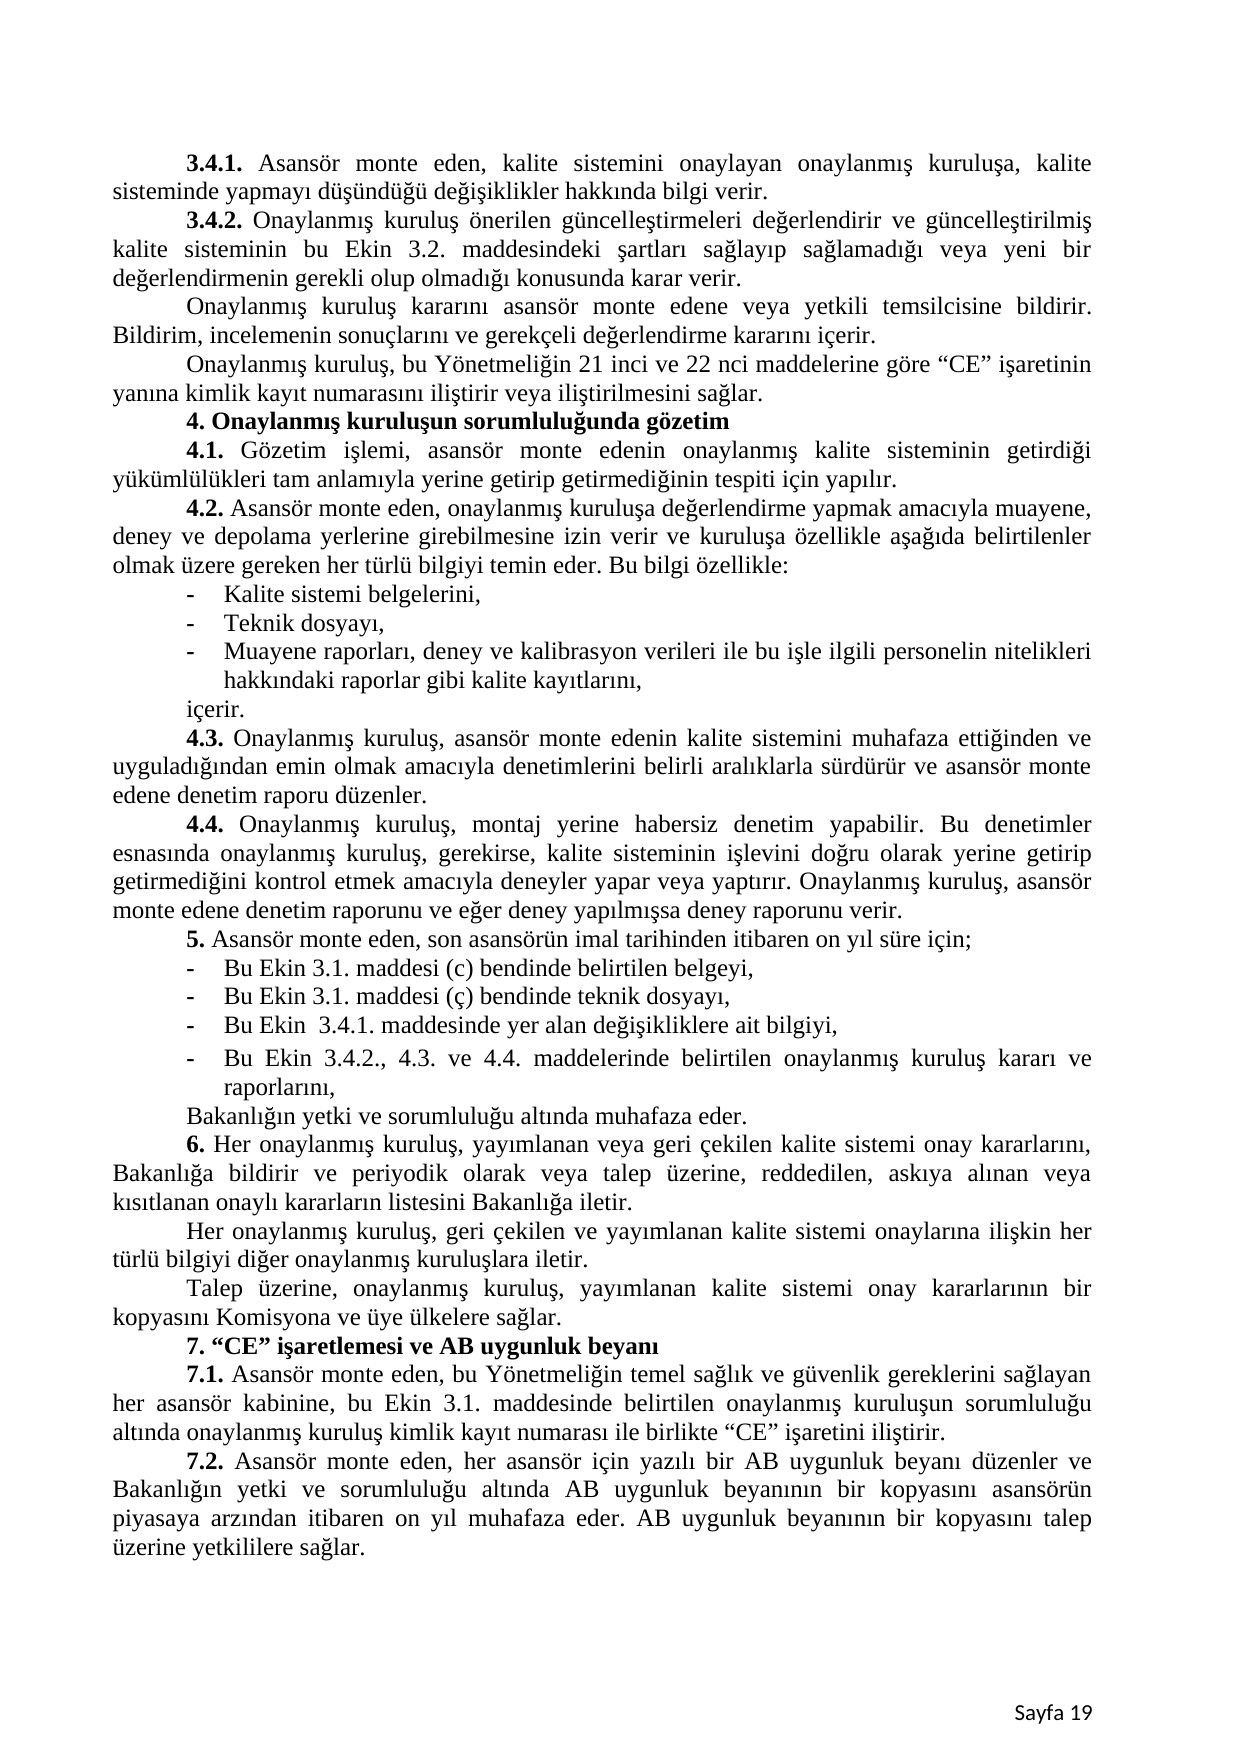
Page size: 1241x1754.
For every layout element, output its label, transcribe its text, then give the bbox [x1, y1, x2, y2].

text 4. Onaylanmış kuruluşun sorumluluğunda gözetim [112, 406, 1092, 435]
text 3.4.2. Onaylanmış kuruluş önerilen güncelleştirmeleri değerlendirir ve güncelleştirilmiş kalite sisteminin bu Ekin 3.2. maddesindeki şartları sağlayıp sağlamadığı veya yeni bir değerlendirmenin gerekli olup olmadığı konusunda karar verir. [112, 205, 1092, 291]
text 7. “CE” işaretlemesi ve AB uygunluk beyanı [112, 1331, 1092, 1359]
list Bu Ekin 3.1. maddesi (ç) bendinde teknik dosyayı, [186, 981, 1092, 1010]
list Bu Ekin 3.4.1. maddesinde yer alan değişikliklere ait bilgiyi, [186, 1010, 1092, 1039]
text 4.4. Onaylanmış kuruluş, montaj yerine habersiz denetim yapabilir. Bu denetimler esnasında onaylanmış kuruluş, gerekirse, kalite sisteminin işlevini doğru olarak yerine getirip getirmediğini kontrol etmek amacıyla deneyler yapar veya yaptırır. Onaylanmış kuruluş, asansör monte edene denetim raporunu ve eğer deney yapılmışsa deney raporunu verir. [112, 809, 1092, 924]
list Bu Ekin 3.1. maddesi (c) bendinde belirtilen belgeyi, [186, 953, 1092, 981]
list Muayene raporları, deney ve kalibrasyon verileri ile bu işle ilgili personelin nitelikleri hakkındaki raporlar gibi kalite kayıtlarını, [186, 636, 1092, 694]
text Bakanlığın yetki ve sorumluluğu altında muhafaza eder. [112, 1101, 1092, 1129]
list Bu Ekin 3.4.2., 4.3. ve 4.4. maddelerinde belirtilen onaylanmış kuruluş kararı ve raporlarını, [186, 1043, 1092, 1101]
text 5. Asansör monte eden, son asansörün imal tarihinden itibaren on yıl süre için; [112, 924, 1092, 953]
text 7.1. Asansör monte eden, bu Yönetmeliğin temel sağlık ve güvenlik gereklerini sağlayan her asansör kabinine, bu Ekin 3.1. maddesinde belirtilen onaylanmış kuruluşun sorumluluğu altında onaylanmış kuruluş kimlik kayıt numarası ile birlikte “CE” işaretini iliştirir. [112, 1359, 1092, 1446]
text Talep üzerine, onaylanmış kuruluş, yayımlanan kalite sistemi onay kararlarının bir kopyasını Komisyona ve üye ülkelere sağlar. [112, 1273, 1092, 1331]
list Kalite sistemi belgelerini, [186, 579, 1092, 608]
list Teknik dosyayı, [186, 608, 1092, 636]
text Onaylanmış kuruluş kararını asansör monte edene veya yetkili temsilcisine bildirir. Bildirim, incelemenin sonuçlarını ve gerekçeli değerlendirme kararını içerir. [112, 291, 1092, 349]
text 4.1. Gözetim işlemi, asansör monte edenin onaylanmış kalite sisteminin getirdiği yükümlülükleri tam anlamıyla yerine getirip getirmediğinin tespiti için yapılır. [112, 435, 1092, 493]
text 3.4.1. Asansör monte eden, kalite sistemini onaylayan onaylanmış kuruluşa, kalite sisteminde yapmayı düşündüğü değişiklikler hakkında bilgi verir. [112, 148, 1092, 205]
text Onaylanmış kuruluş, bu Yönetmeliğin 21 inci ve 22 nci maddelerine göre “CE” işaretinin yanına kimlik kayıt numarasını iliştirir veya iliştirilmesini sağlar. [112, 349, 1092, 406]
text 4.3. Onaylanmış kuruluş, asansör monte edenin kalite sistemini muhafaza ettiğinden ve uyguladığından emin olmak amacıyla denetimlerini belirli aralıklarla sürdürür ve asansör monte edene denetim raporu düzenler. [112, 723, 1092, 809]
text Her onaylanmış kuruluş, geri çekilen ve yayımlanan kalite sistemi onaylarına ilişkin her türlü bilgiyi diğer onaylanmış kuruluşlara iletir. [112, 1216, 1092, 1273]
text 4.2. Asansör monte eden, onaylanmış kuruluşa değerlendirme yapmak amacıyla muayene, deney ve depolama yerlerine girebilmesine izin verir ve kuruluşa özellikle aşağıda belirtilenler olmak üzere gereken her türlü bilgiyi temin eder. Bu bilgi özellikle: [112, 493, 1092, 579]
text içerir. [112, 694, 1092, 723]
text 7.2. Asansör monte eden, her asansör için yazılı bir AB uygunluk beyanı düzenler ve Bakanlığın yetki ve sorumluluğu altında AB uygunluk beyanının bir kopyasını asansörün piyasaya arzından itibaren on yıl muhafaza eder. AB uygunluk beyanının bir kopyasını talep üzerine yetkililere sağlar. [112, 1446, 1092, 1561]
text 6. Her onaylanmış kuruluş, yayımlanan veya geri çekilen kalite sistemi onay kararlarını, Bakanlığa bildirir ve periyodik olarak veya talep üzerine, reddedilen, askıya alınan veya kısıtlanan onaylı kararların listesini Bakanlığa iletir. [112, 1129, 1092, 1216]
